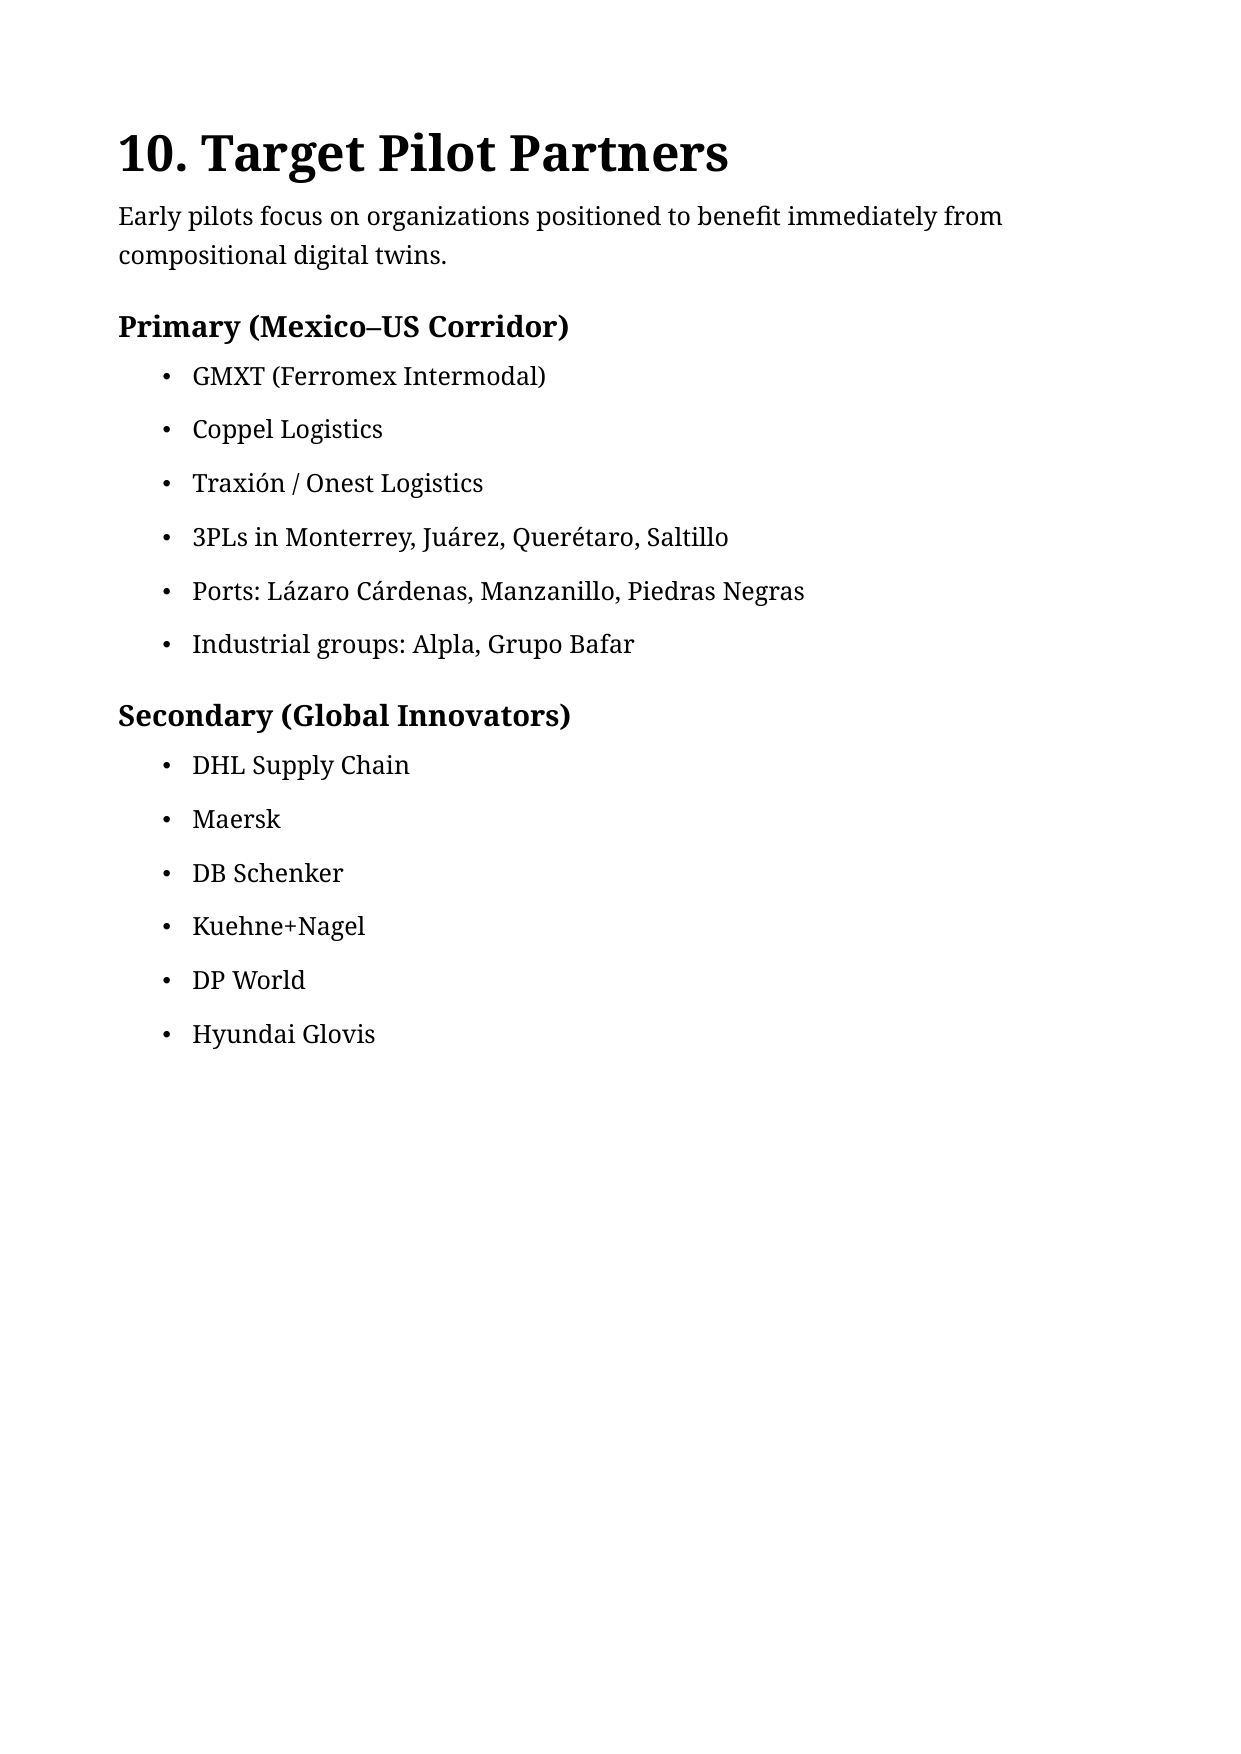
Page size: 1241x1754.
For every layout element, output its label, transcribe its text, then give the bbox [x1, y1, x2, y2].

list Traxión / Onest Logistics [162, 466, 1122, 500]
list Maersk [162, 801, 1122, 836]
subtitle 10. Target Pilot Partners [118, 118, 1122, 186]
list Kuehne+Nagel [162, 909, 1122, 943]
list DHL Supply Chain [162, 748, 1122, 782]
list Hyundai Glovis [162, 1016, 1122, 1051]
list GMXT (Ferromex Intermodal) [162, 358, 1122, 392]
list DP World [162, 963, 1122, 997]
subtitle Secondary (Global Innovators) [118, 696, 1122, 735]
subtitle Primary (Mexico–US Corridor) [118, 306, 1122, 346]
list Ports: Lázaro Cárdenas, Manzanillo, Piedras Negras [162, 573, 1122, 607]
list DB Schenker [162, 855, 1122, 889]
list Coppel Logistics [162, 412, 1122, 446]
text Early pilots focus on organizations positioned to benefit immediately from compositional digital twins. [118, 199, 1122, 272]
list 3PLs in Monterrey, Juárez, Querétaro, Saltillo [162, 520, 1122, 554]
list Industrial groups: Alpla, Grupo Bafar [162, 627, 1122, 661]
